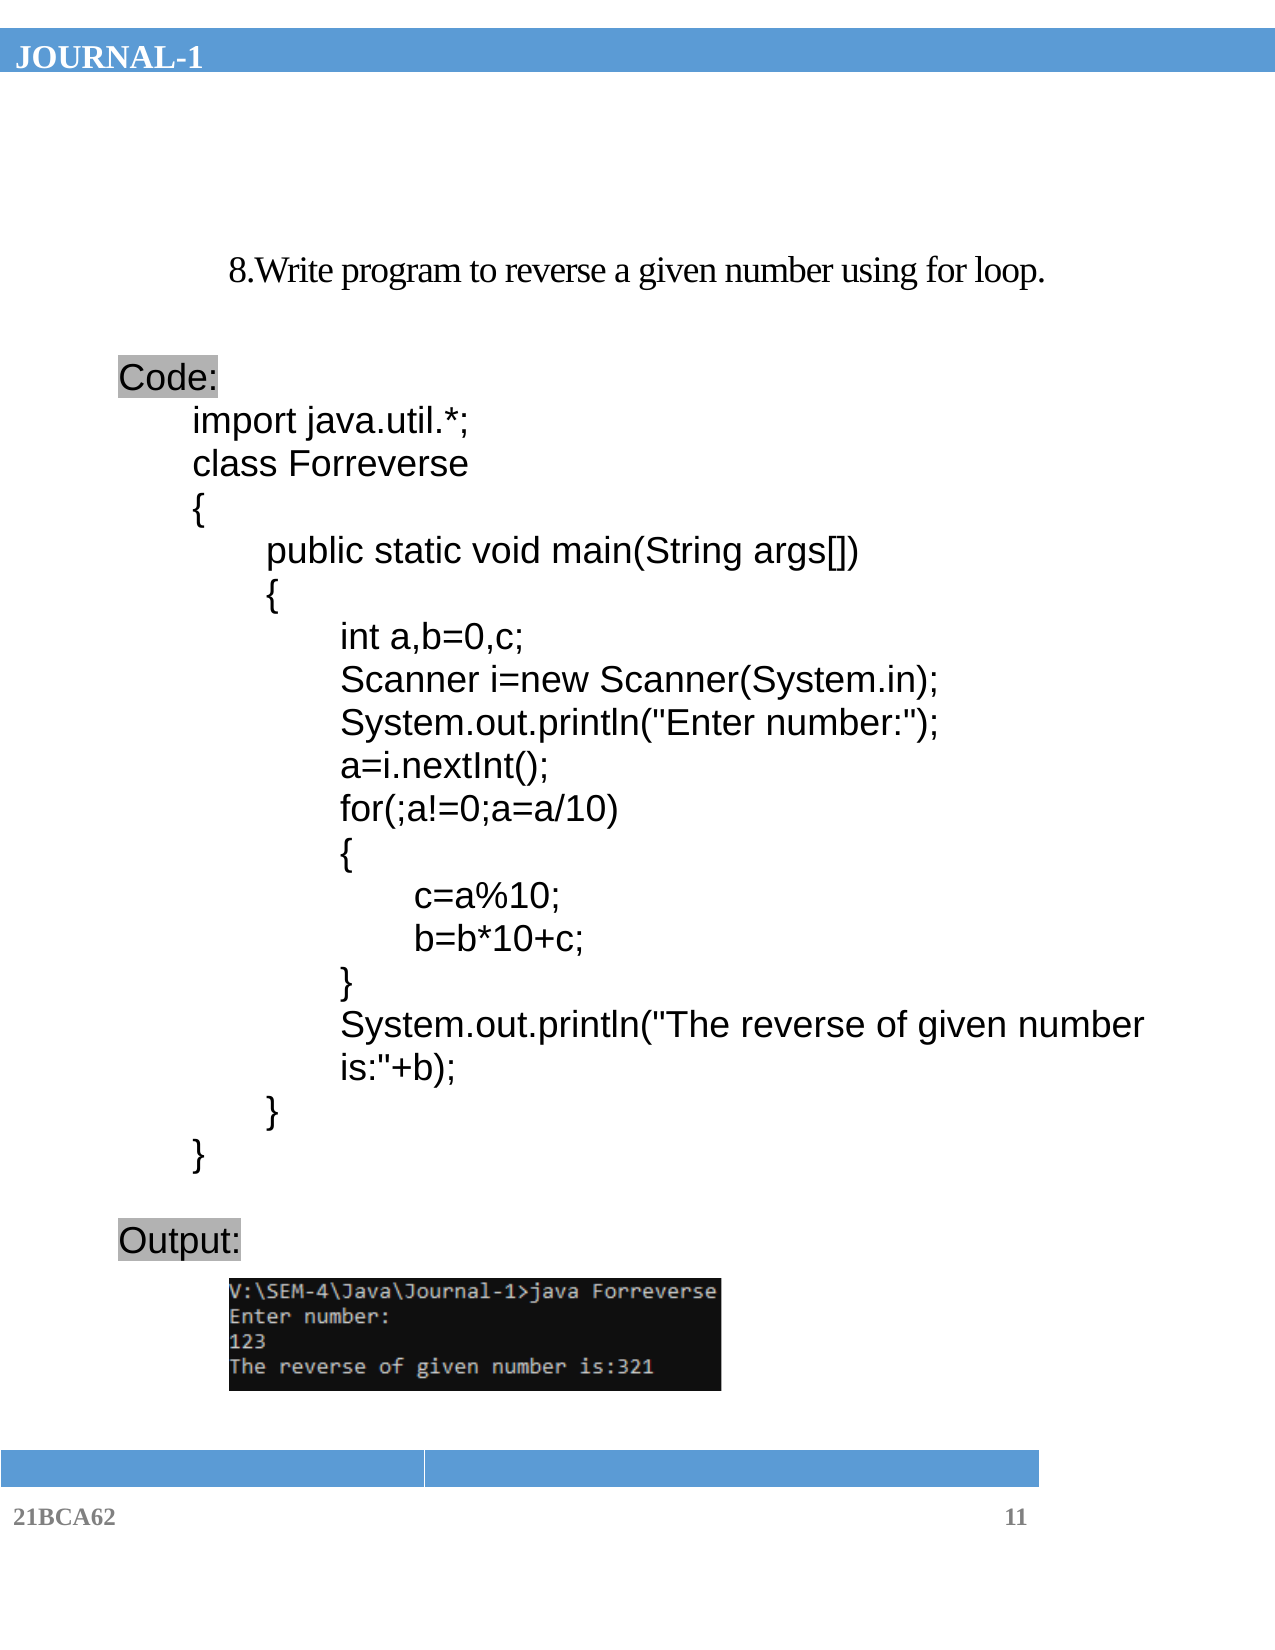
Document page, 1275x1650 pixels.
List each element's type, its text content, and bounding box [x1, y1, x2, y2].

list System.out.println("Enter number:"); [118, 700, 1157, 743]
list c=a%10; [118, 873, 1157, 916]
list public static void main(String args[]) [118, 528, 1157, 571]
list Scanner i=new Scanner(System.in); [118, 657, 1157, 700]
list class Forreverse [118, 442, 1157, 485]
list } [118, 1088, 1157, 1132]
list import java.util.*; [118, 398, 1157, 442]
list { [118, 571, 1157, 614]
list System.out.println("The reverse of given number is:"+b); [118, 1002, 1157, 1088]
list for(;a!=0;a=a/10) [118, 787, 1157, 830]
list } [118, 1132, 1157, 1175]
list a=i.nextInt(); [118, 743, 1157, 787]
list Code: [118, 355, 1157, 398]
list int a,b=0,c; [118, 614, 1157, 657]
list Output: [118, 1218, 1157, 1261]
list { [118, 485, 1157, 528]
list } [118, 959, 1157, 1002]
title 8.Write program to reverse a given number using for loop. [118, 247, 1157, 291]
list { [118, 830, 1157, 873]
list b=b*10+c; [118, 916, 1157, 959]
